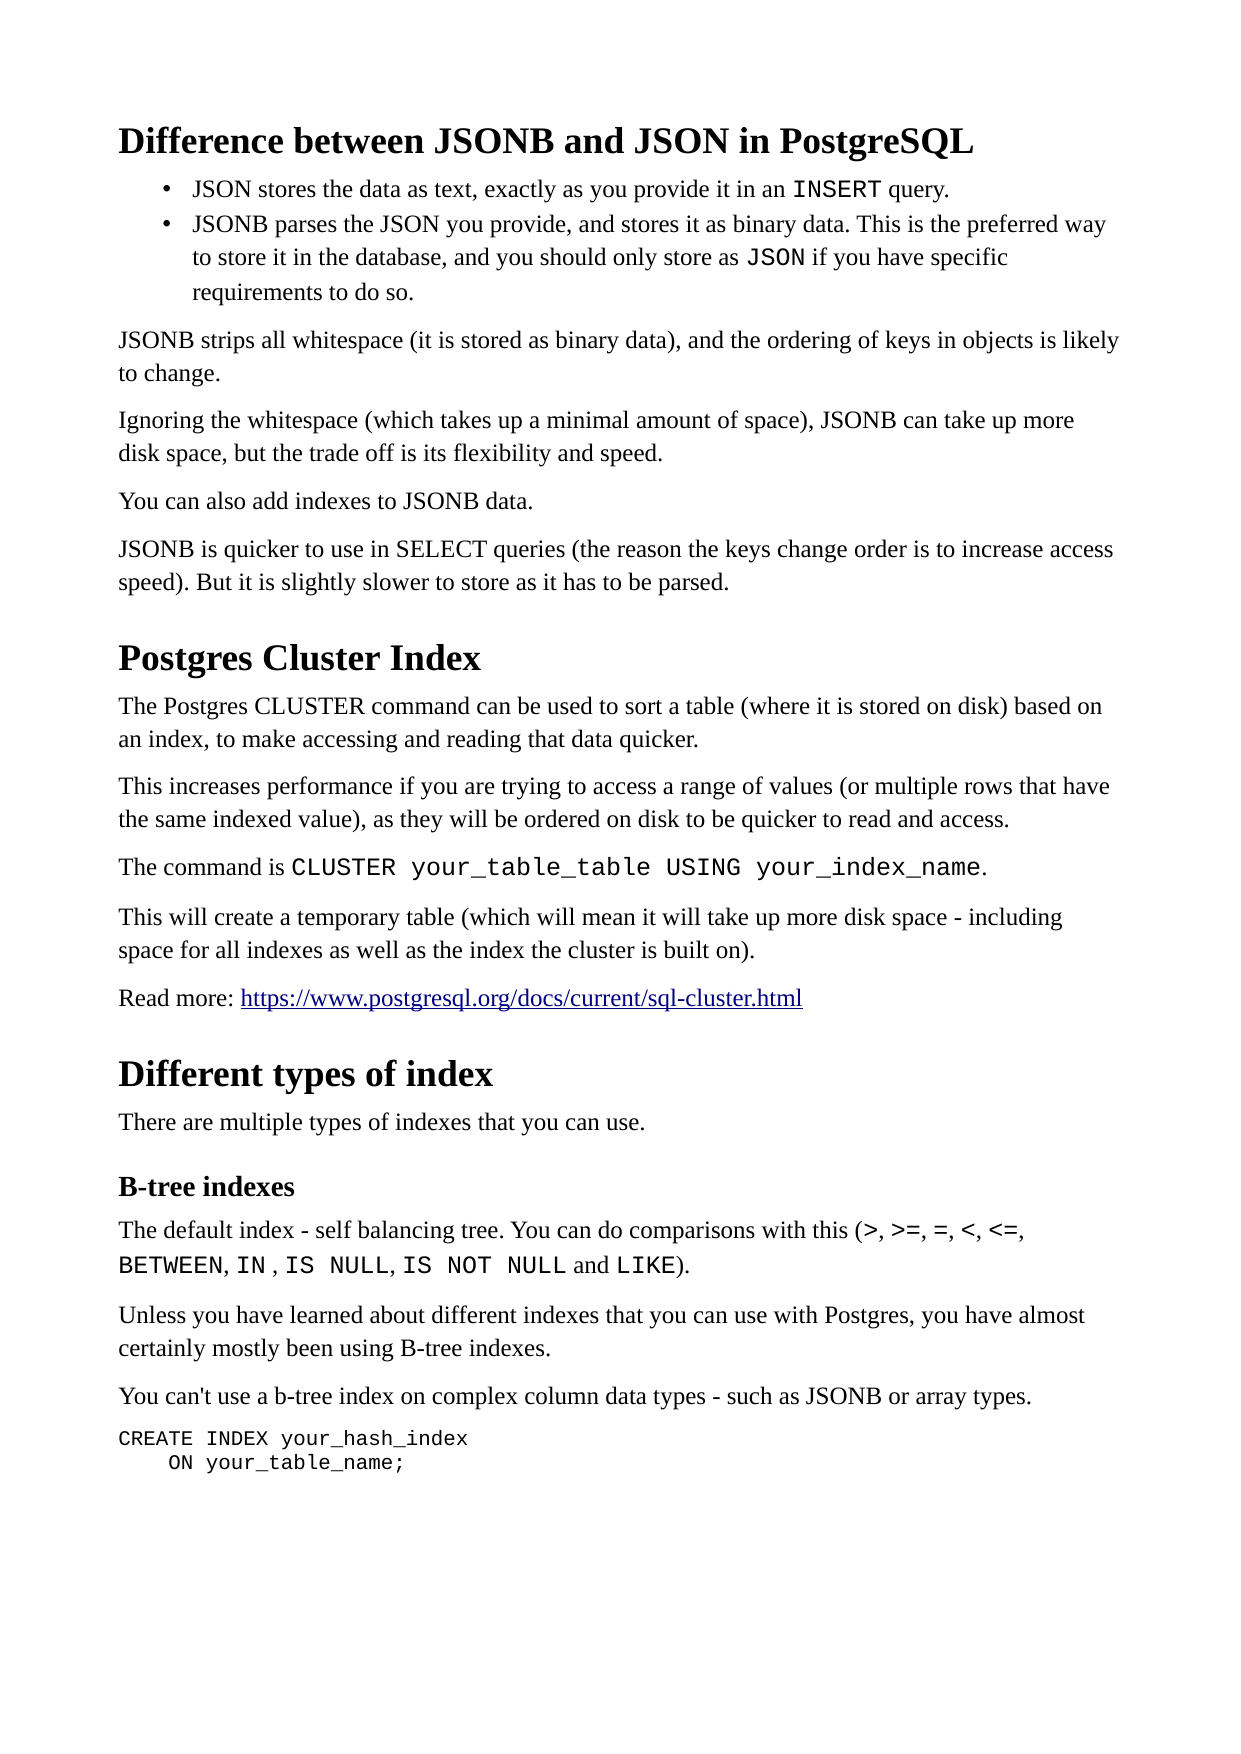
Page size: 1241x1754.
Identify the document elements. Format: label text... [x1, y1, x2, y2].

text This increases performance if you are trying to access a range of values (or multiple rows that have the same indexed value), as they will be ordered on disk to be quicker to read and access. [118, 771, 1122, 833]
text JSONB is quicker to use in SELECT queries (the reason the keys change order is to increase access speed). But it is slightly slower to store as it has to be parsed. [118, 534, 1122, 596]
list JSONB parses the JSON you provide, and stores it as binary data. This is the preferred way to store it in the database, and you should only store as JSON if you have specific requirements to do so. [162, 209, 1122, 306]
text Read more: https://www.postgresql.org/docs/current/sql-cluster.html [118, 983, 1122, 1011]
text This will create a temporary table (which will mean it will take up more disk space - including space for all indexes as well as the index the cluster is built on). [118, 902, 1122, 964]
text ON your_table_name; [118, 1452, 1122, 1476]
list JSON stores the data as text, exactly as you provide it in an INSERT query. [162, 174, 1122, 204]
text The command is CLUSTER your_table_table USING your_index_name. [118, 852, 1122, 883]
text Ignoring the whitespace (which takes up a minimal amount of space), JSONB can take up more disk space, but the trade off is its flexibility and speed. [118, 406, 1122, 467]
text You can't use a b-tree index on complex column data types - such as JSONB or array types. [118, 1381, 1122, 1409]
text JSONB strips all whitespace (it is stored as binary data), and the ordering of keys in objects is likely to change. [118, 325, 1122, 387]
subtitle Difference between JSONB and JSON in PostgreSQL [118, 118, 1122, 161]
text The Postgres CLUSTER command can be used to sort a table (where it is stored on disk) based on an index, to make accessing and reading that data quicker. [118, 691, 1122, 753]
subtitle B-tree indexes [118, 1169, 1122, 1202]
text There are multiple types of indexes that you can use. [118, 1107, 1122, 1136]
subtitle Postgres Cluster Index [118, 635, 1122, 678]
text You can also add indexes to JSONB data. [118, 486, 1122, 515]
subtitle Different types of index [118, 1051, 1122, 1094]
text The default index - self balancing tree. You can do comparisons with this (>, >=, =, <, <=, BETWEEN, IN , IS NULL, IS NOT NULL and LIKE). [118, 1215, 1122, 1281]
text Unless you have learned about different indexes that you can use with Postgres, you have almost certainly mostly been using B-tree indexes. [118, 1300, 1122, 1362]
text CREATE INDEX your_hash_index [118, 1428, 1122, 1452]
